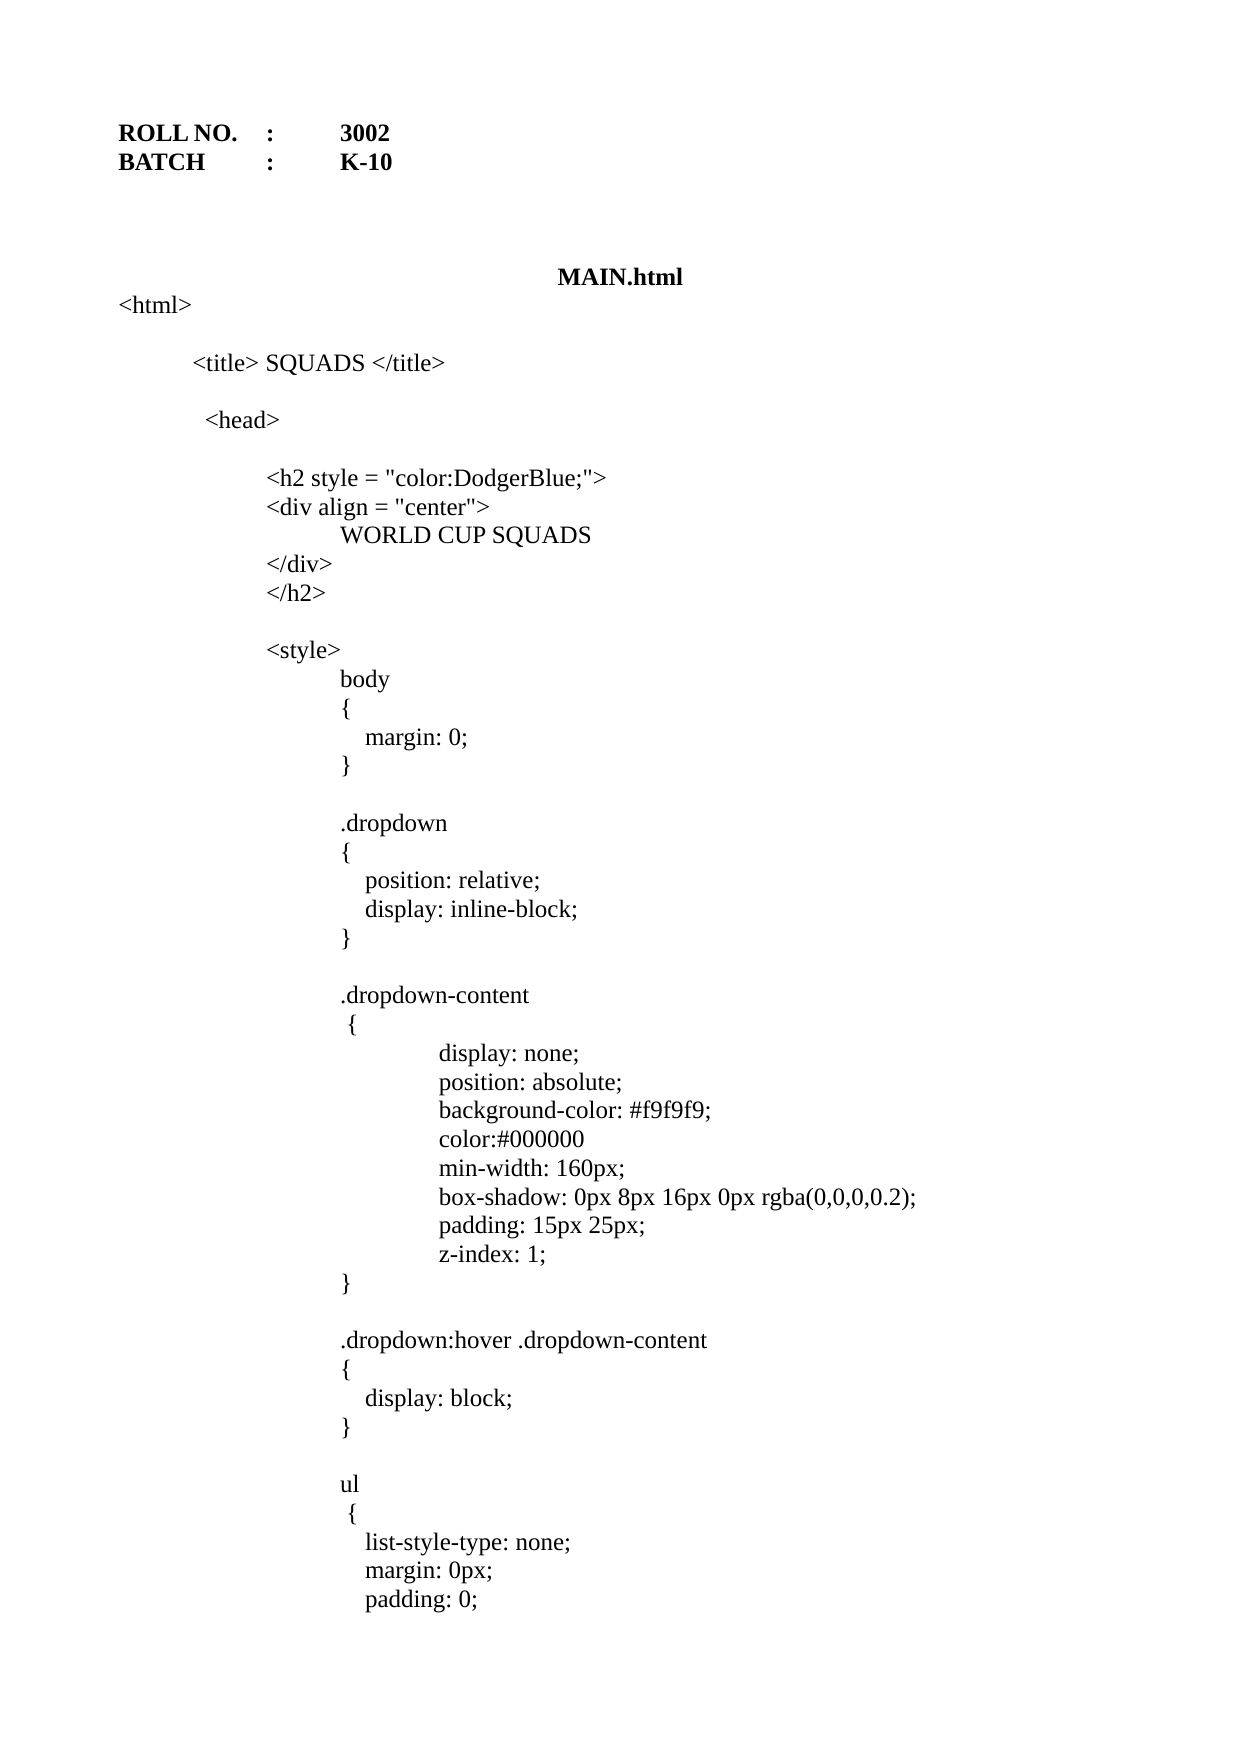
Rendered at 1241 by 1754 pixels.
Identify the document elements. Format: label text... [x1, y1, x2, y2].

text } [118, 923, 1122, 952]
text <html> [118, 291, 1122, 319]
text color:#000000 [118, 1124, 1122, 1153]
text padding: 0; [118, 1584, 1122, 1613]
text .dropdown:hover .dropdown-content [118, 1326, 1122, 1354]
text box-shadow: 0px 8px 16px 0px rgba(0,0,0,0.2); [118, 1182, 1122, 1211]
text </h2> [118, 578, 1122, 607]
text position: absolute; [118, 1067, 1122, 1096]
text <h2 style = "color:DodgerBlue;"> [118, 463, 1122, 492]
text ul [118, 1469, 1122, 1498]
text } [118, 751, 1122, 779]
text margin: 0; [118, 722, 1122, 751]
text ROLL NO. : 3002 [118, 118, 1122, 147]
text } [118, 1412, 1122, 1441]
text display: block; [118, 1383, 1122, 1412]
text <div align = "center"> [118, 492, 1122, 521]
text { [118, 1498, 1122, 1527]
text min-width: 160px; [118, 1153, 1122, 1182]
text margin: 0px; [118, 1556, 1122, 1584]
text MAIN.html [118, 262, 1122, 291]
text { [118, 693, 1122, 722]
text { [118, 1354, 1122, 1383]
text WORLD CUP SQUADS [118, 521, 1122, 549]
text { [118, 1009, 1122, 1038]
text position: relative; [118, 866, 1122, 894]
text </div> [118, 549, 1122, 578]
text padding: 15px 25px; [118, 1211, 1122, 1239]
text display: inline-block; [118, 894, 1122, 923]
text .dropdown-content [118, 981, 1122, 1009]
text background-color: #f9f9f9; [118, 1096, 1122, 1124]
text list-style-type: none; [118, 1527, 1122, 1556]
text } [118, 1268, 1122, 1297]
text body [118, 664, 1122, 693]
text { [118, 837, 1122, 866]
text <style> [118, 636, 1122, 664]
text <head> [118, 406, 1122, 434]
text display: none; [118, 1038, 1122, 1067]
text BATCH : K-10 [118, 147, 1122, 176]
text z-index: 1; [118, 1239, 1122, 1268]
text .dropdown [118, 808, 1122, 837]
text <title> SQUADS </title> [118, 348, 1122, 377]
